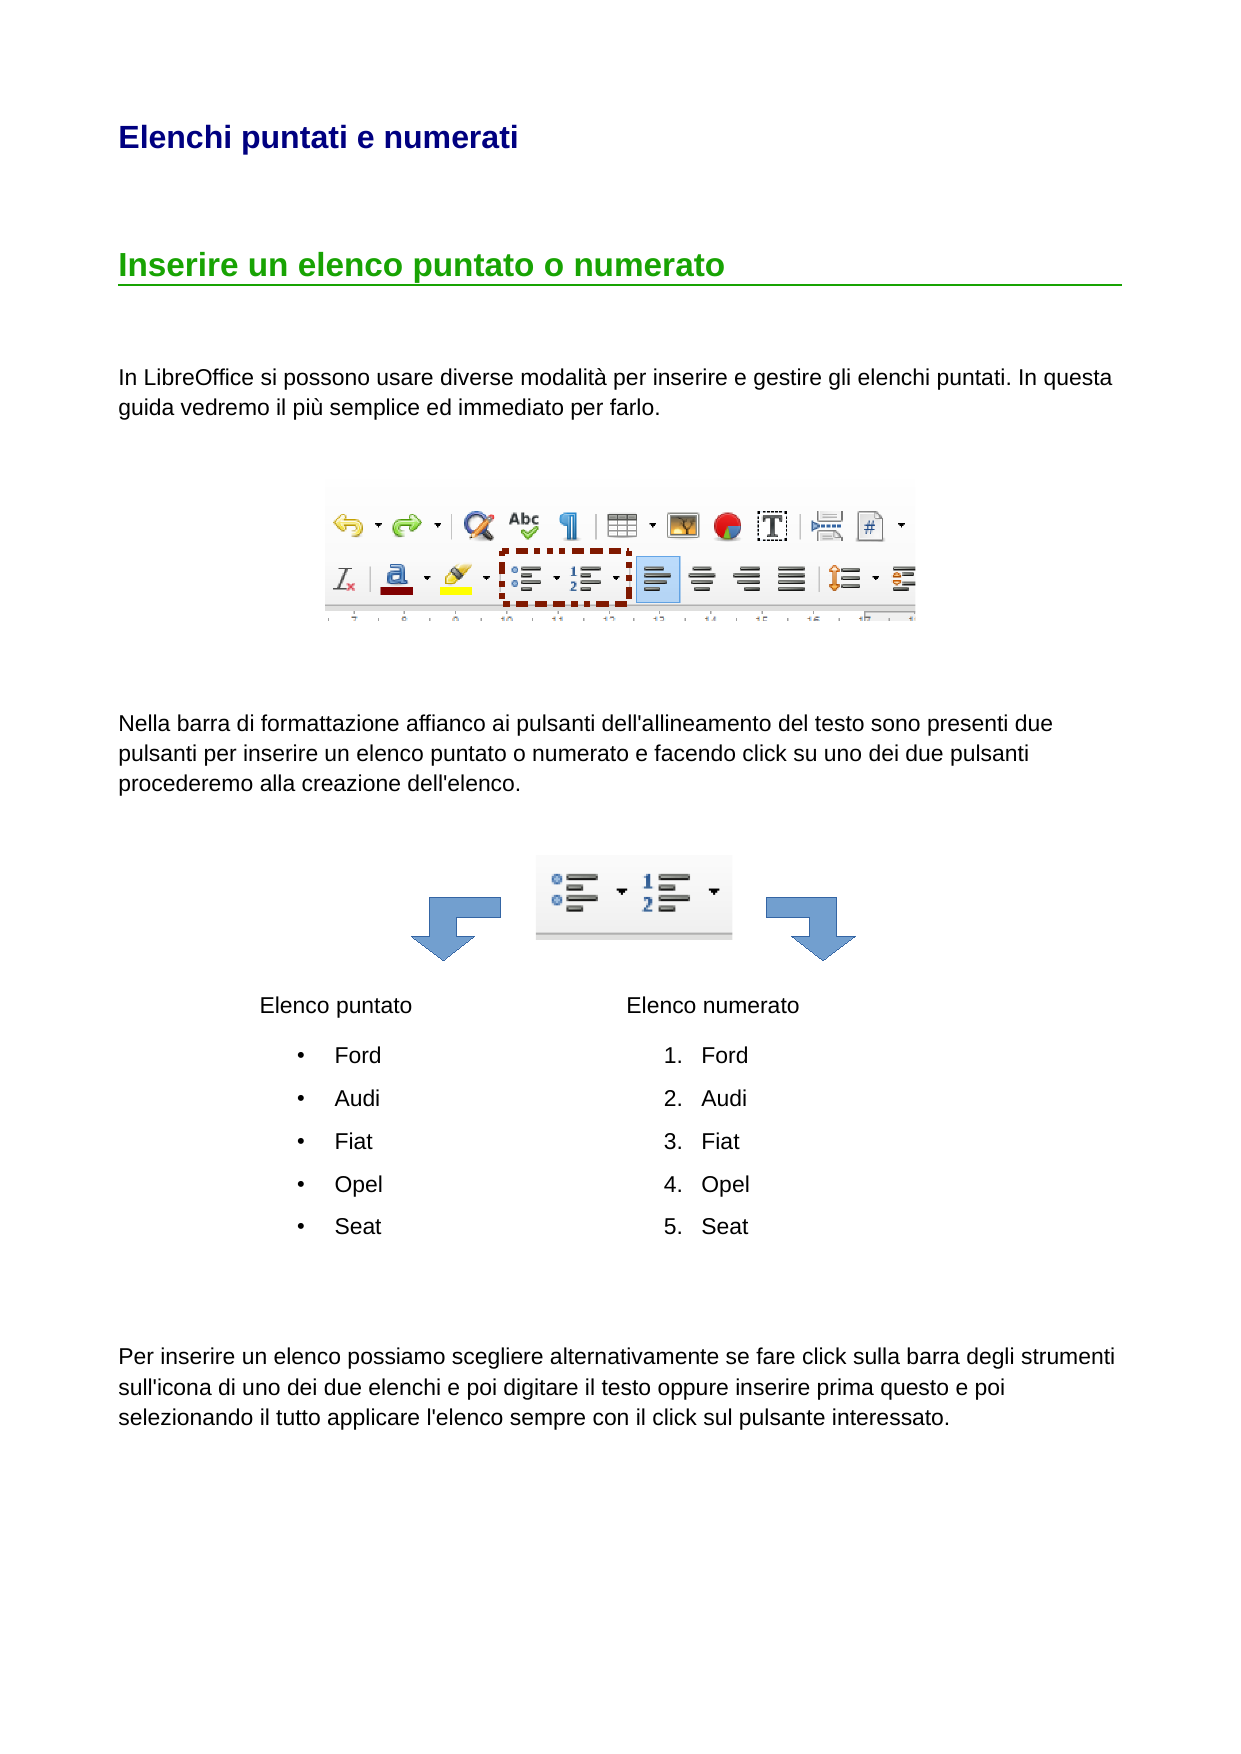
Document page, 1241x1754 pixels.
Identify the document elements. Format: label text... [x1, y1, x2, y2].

table_header Elenco puntato [254, 986, 620, 1037]
picture [325, 479, 916, 621]
table_header Elenco numerato [620, 986, 991, 1037]
text Nella barra di formattazione affianco ai pulsanti dell'allineamento del testo sono presenti due pulsanti per inserire un elenco puntato o numerato e facendo click su uno dei due pulsanti procederemo alla creazione dell'elenco. [118, 709, 1122, 796]
text Per inserire un elenco possiamo scegliere alternativamente se fare click sulla barra degli strumenti sull'icona di uno dei due elenchi e poi digitare il testo oppure inserire prima questo e poi selezionando il tutto applicare l'elenco sempre con il click sul pulsante interessato. [118, 1343, 1122, 1430]
text In LibreOffice si possono usare diverse modalità per inserire e gestire gli elenchi puntati. In questa guida vedremo il più semplice ed immediato per farlo. [118, 363, 1122, 420]
table_cell Ford Audi Fiat Opel Seat [254, 1037, 620, 1258]
subtitle Elenchi puntati e numerati [118, 118, 1122, 155]
subtitle Inserire un elenco puntato o numerato [118, 245, 1122, 284]
picture [535, 855, 733, 940]
table_cell Ford Audi Fiat Opel Seat [620, 1037, 991, 1258]
